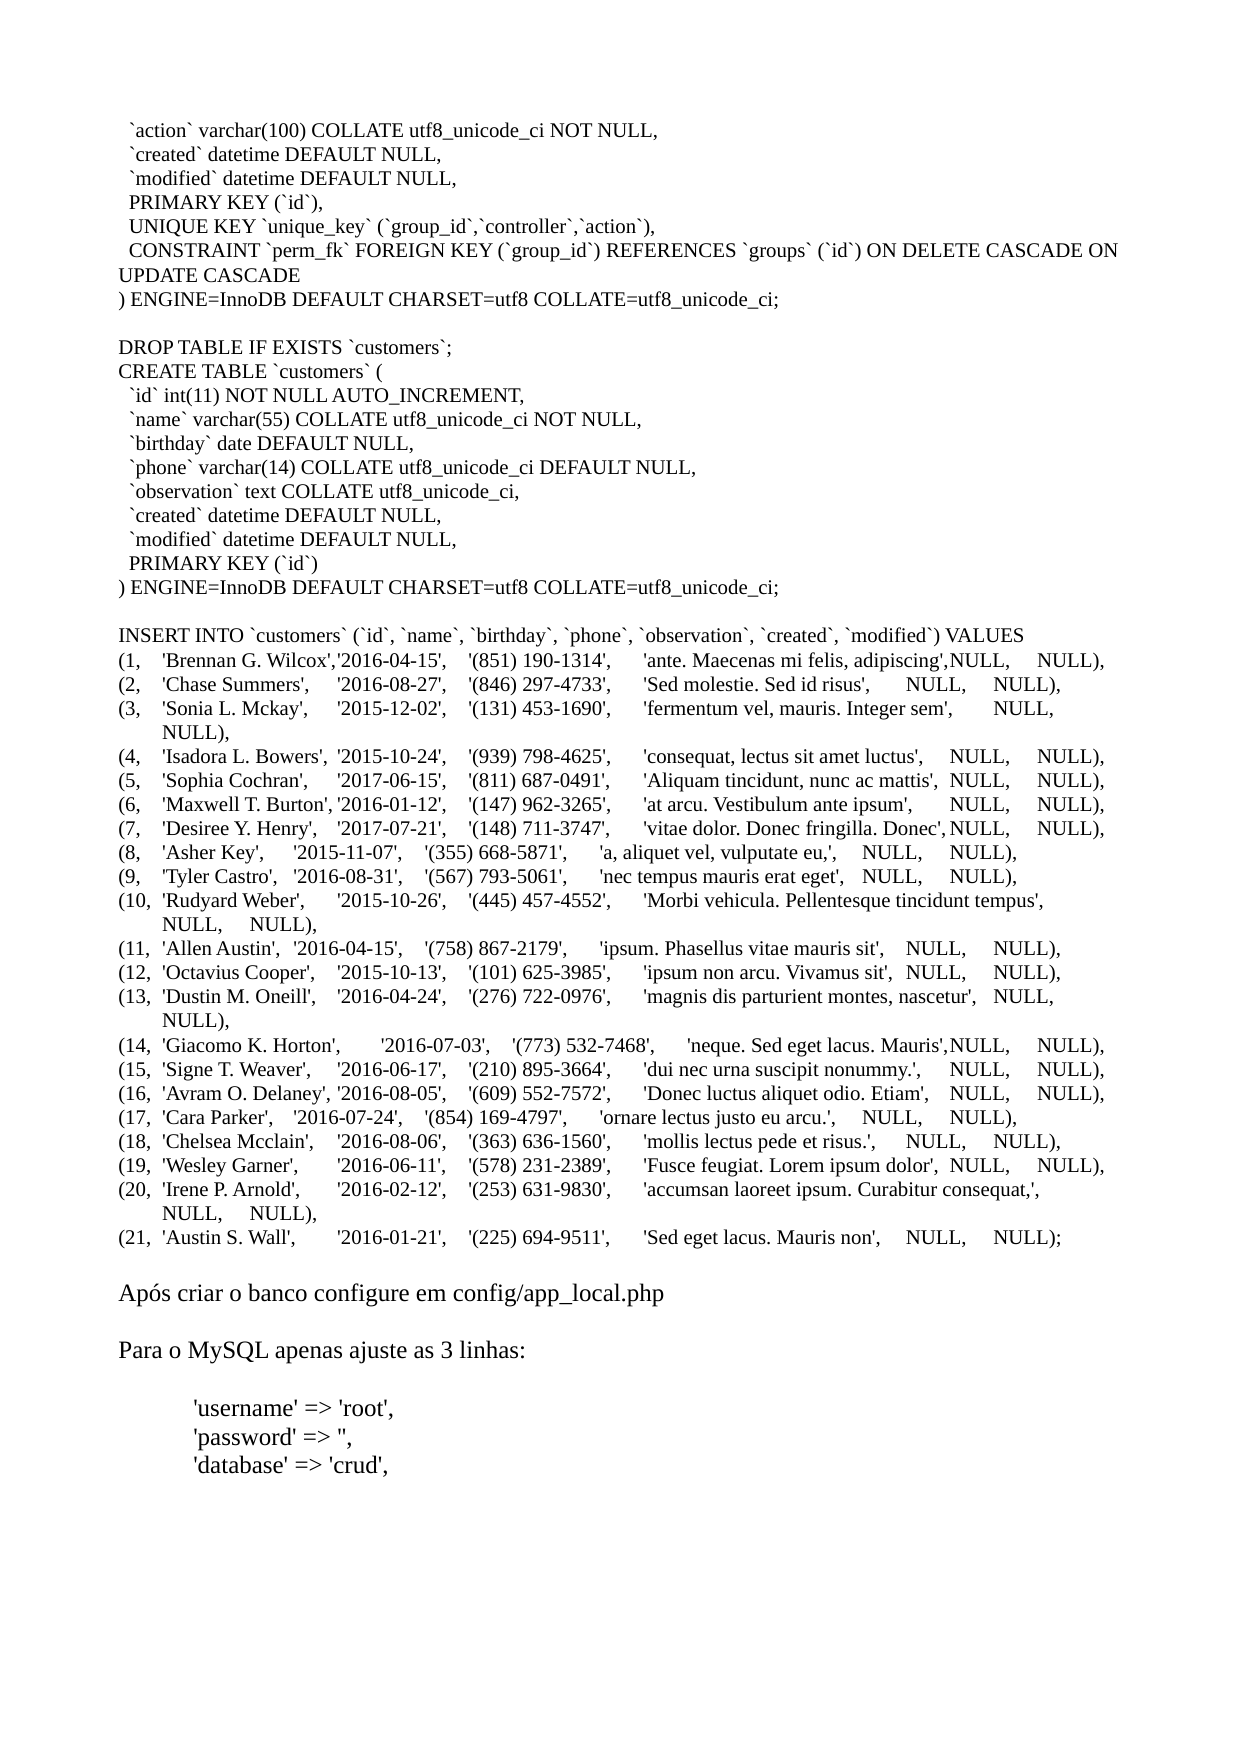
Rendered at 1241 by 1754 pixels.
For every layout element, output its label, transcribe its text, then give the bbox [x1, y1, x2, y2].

text `created` datetime DEFAULT NULL, [118, 503, 1122, 527]
text `observation` text COLLATE utf8_unicode_ci, [118, 479, 1122, 503]
text 'database' => 'crud', [118, 1450, 1122, 1479]
text ) ENGINE=InnoDB DEFAULT CHARSET=utf8 COLLATE=utf8_unicode_ci; [118, 575, 1122, 599]
text `modified` datetime DEFAULT NULL, [118, 166, 1122, 190]
text (19, 'Wesley Garner', '2016-06-11', '(578) 231-2389', 'Fusce feugiat. Lorem ipsum dolor', NULL, NULL), [118, 1153, 1122, 1177]
text 'password' => '', [118, 1422, 1122, 1450]
text (5, 'Sophia Cochran', '2017-06-15', '(811) 687-0491', 'Aliquam tincidunt, nunc ac mattis', NULL, NULL), [118, 768, 1122, 792]
text (8, 'Asher Key', '2015-11-07', '(355) 668-5871', 'a, aliquet vel, vulputate eu,', NULL, NULL), [118, 840, 1122, 864]
text PRIMARY KEY (`id`), [118, 190, 1122, 214]
text (12, 'Octavius Cooper', '2015-10-13', '(101) 625-3985', 'ipsum non arcu. Vivamus sit', NULL, NULL), [118, 960, 1122, 984]
text CONSTRAINT `perm_fk` FOREIGN KEY (`group_id`) REFERENCES `groups` (`id`) ON DELETE CASCADE ON UPDATE CASCADE [118, 238, 1122, 287]
text (13, 'Dustin M. Oneill', '2016-04-24', '(276) 722-0976', 'magnis dis parturient montes, nascetur', NULL, NULL), [118, 984, 1122, 1032]
text `name` varchar(55) COLLATE utf8_unicode_ci NOT NULL, [118, 407, 1122, 431]
text (9, 'Tyler Castro', '2016-08-31', '(567) 793-5061', 'nec tempus mauris erat eget', NULL, NULL), [118, 864, 1122, 888]
text UNIQUE KEY `unique_key` (`group_id`,`controller`,`action`), [118, 214, 1122, 238]
text ) ENGINE=InnoDB DEFAULT CHARSET=utf8 COLLATE=utf8_unicode_ci; [118, 287, 1122, 311]
text (4, 'Isadora L. Bowers', '2015-10-24', '(939) 798-4625', 'consequat, lectus sit amet luctus', NULL, NULL), [118, 744, 1122, 768]
text (17, 'Cara Parker', '2016-07-24', '(854) 169-4797', 'ornare lectus justo eu arcu.', NULL, NULL), [118, 1105, 1122, 1129]
text `modified` datetime DEFAULT NULL, [118, 527, 1122, 551]
text (7, 'Desiree Y. Henry', '2017-07-21', '(148) 711-3747', 'vitae dolor. Donec fringilla. Donec', NULL, NULL), [118, 816, 1122, 840]
text DROP TABLE IF EXISTS `customers`; [118, 335, 1122, 359]
text (20, 'Irene P. Arnold', '2016-02-12', '(253) 631-9830', 'accumsan laoreet ipsum. Curabitur consequat,', NULL, NULL), [118, 1177, 1122, 1225]
text Após criar o banco configure em config/app_local.php [118, 1278, 1122, 1307]
text (11, 'Allen Austin', '2016-04-15', '(758) 867-2179', 'ipsum. Phasellus vitae mauris sit', NULL, NULL), [118, 936, 1122, 960]
text Para o MySQL apenas ajuste as 3 linhas: [118, 1335, 1122, 1364]
text (21, 'Austin S. Wall', '2016-01-21', '(225) 694-9511', 'Sed eget lacus. Mauris non', NULL, NULL); [118, 1225, 1122, 1249]
text (1, 'Brennan G. Wilcox', '2016-04-15', '(851) 190-1314', 'ante. Maecenas mi felis, adipiscing', NULL, NULL), [118, 647, 1122, 672]
text `action` varchar(100) COLLATE utf8_unicode_ci NOT NULL, [118, 118, 1122, 142]
text (6, 'Maxwell T. Burton', '2016-01-12', '(147) 962-3265', 'at arcu. Vestibulum ante ipsum', NULL, NULL), [118, 792, 1122, 816]
text (16, 'Avram O. Delaney', '2016-08-05', '(609) 552-7572', 'Donec luctus aliquet odio. Etiam', NULL, NULL), [118, 1081, 1122, 1105]
text PRIMARY KEY (`id`) [118, 551, 1122, 575]
text INSERT INTO `customers` (`id`, `name`, `birthday`, `phone`, `observation`, `created`, `modified`) VALUES [118, 623, 1122, 647]
text 'username' => 'root', [118, 1393, 1122, 1422]
text (14, 'Giacomo K. Horton', '2016-07-03', '(773) 532-7468', 'neque. Sed eget lacus. Mauris', NULL, NULL), [118, 1032, 1122, 1057]
text (15, 'Signe T. Weaver', '2016-06-17', '(210) 895-3664', 'dui nec urna suscipit nonummy.', NULL, NULL), [118, 1057, 1122, 1081]
text CREATE TABLE `customers` ( [118, 359, 1122, 383]
text `phone` varchar(14) COLLATE utf8_unicode_ci DEFAULT NULL, [118, 455, 1122, 479]
text (18, 'Chelsea Mcclain', '2016-08-06', '(363) 636-1560', 'mollis lectus pede et risus.', NULL, NULL), [118, 1129, 1122, 1153]
text (3, 'Sonia L. Mckay', '2015-12-02', '(131) 453-1690', 'fermentum vel, mauris. Integer sem', NULL, NULL), [118, 696, 1122, 744]
text `birthday` date DEFAULT NULL, [118, 431, 1122, 455]
text (2, 'Chase Summers', '2016-08-27', '(846) 297-4733', 'Sed molestie. Sed id risus', NULL, NULL), [118, 672, 1122, 696]
text `created` datetime DEFAULT NULL, [118, 142, 1122, 166]
text (10, 'Rudyard Weber', '2015-10-26', '(445) 457-4552', 'Morbi vehicula. Pellentesque tincidunt tempus', NULL, NULL), [118, 888, 1122, 936]
text `id` int(11) NOT NULL AUTO_INCREMENT, [118, 383, 1122, 407]
